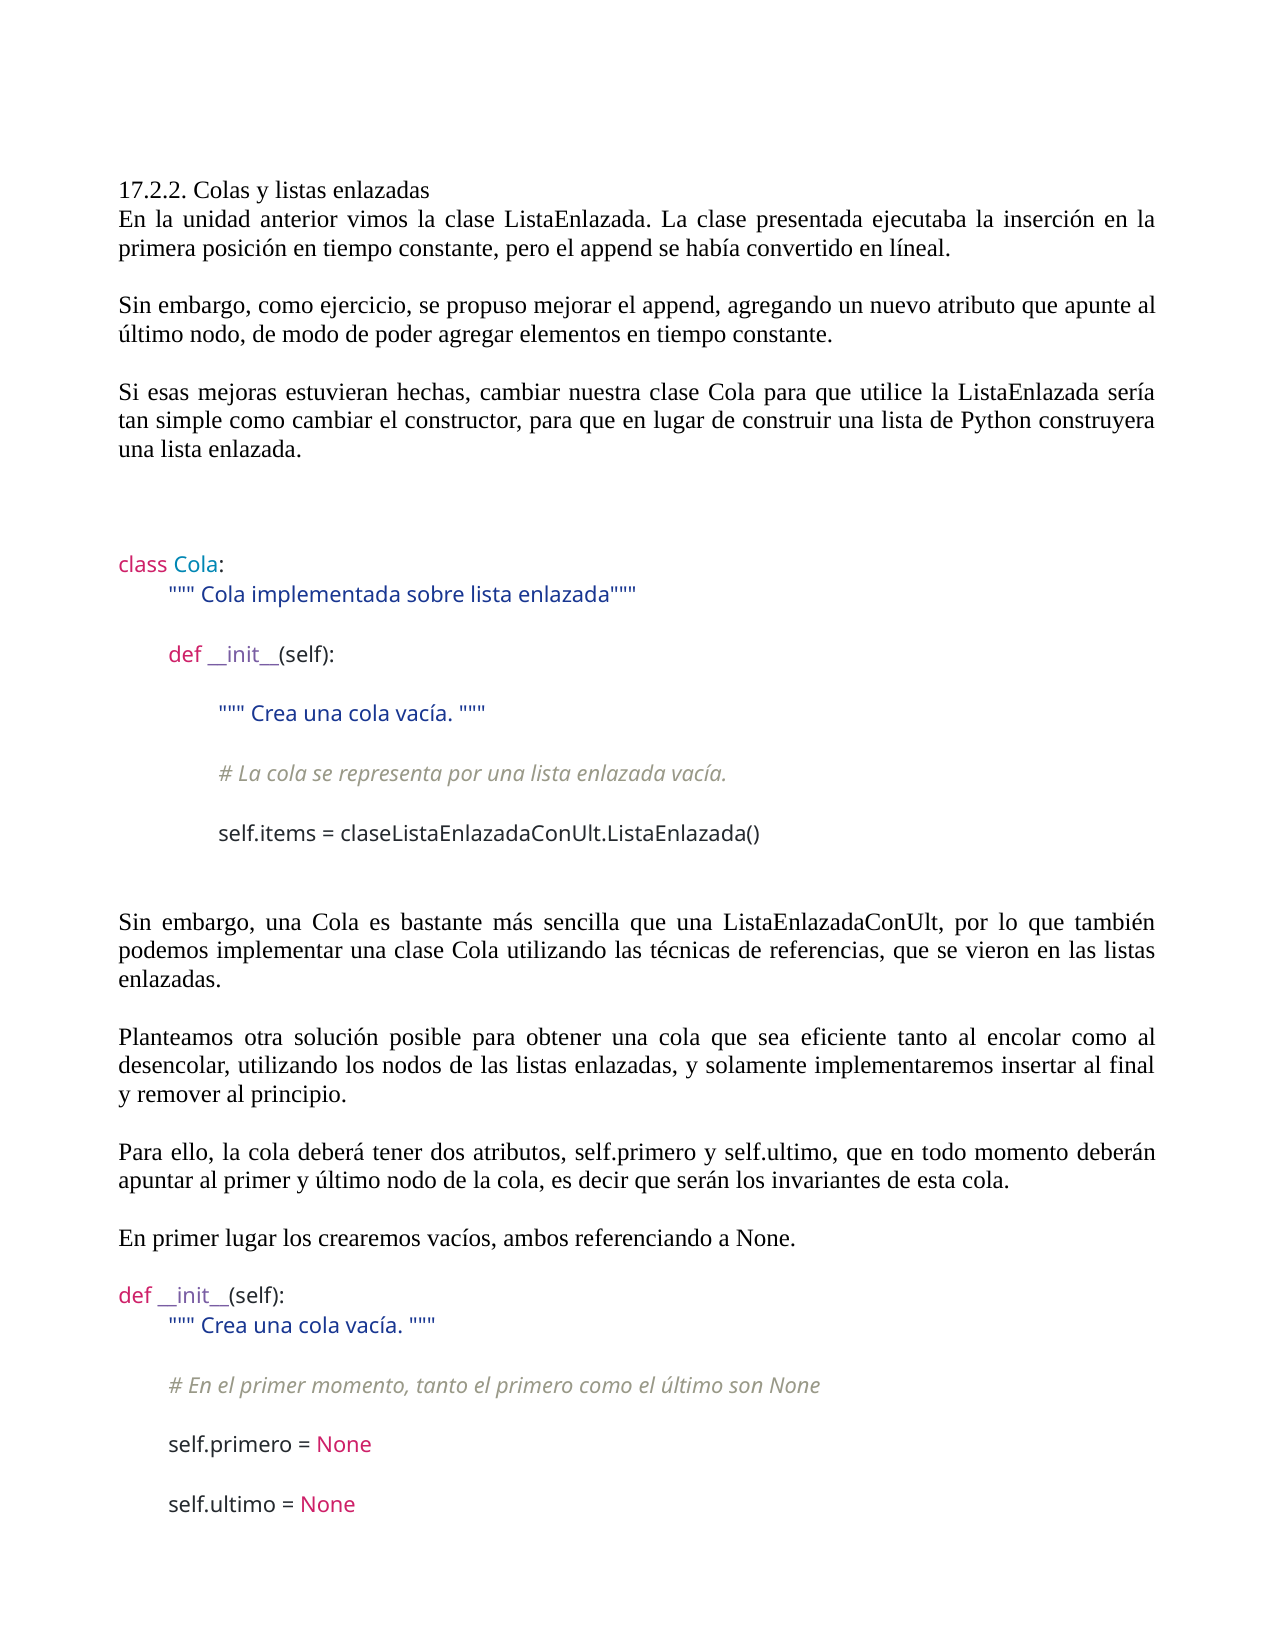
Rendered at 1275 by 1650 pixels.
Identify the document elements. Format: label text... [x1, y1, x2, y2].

text def __init__(self): [118, 1280, 1157, 1310]
text self.ultimo = None [118, 1489, 1157, 1519]
text """ Crea una cola vacía. """ [118, 1310, 1157, 1340]
text En la unidad anterior vimos la clase ListaEnlazada. La clase presentada ejecutaba la inserción en la primera posición en tiempo constante, pero el append se había convertido en líneal. [118, 204, 1157, 262]
text # La cola se representa por una lista enlazada vacía. [118, 758, 1157, 788]
text 17.2.2. Colas y listas enlazadas [118, 176, 1157, 204]
text def __init__(self): [118, 639, 1157, 668]
text # En el primer momento, tanto el primero como el último son None [118, 1370, 1157, 1399]
text Para ello, la cola deberá tener dos atributos, self.primero y self.ultimo, que en todo momento deberán apuntar al primer y último nodo de la cola, es decir que serán los invariantes de esta cola. [118, 1137, 1157, 1194]
text class Cola: [118, 549, 1157, 579]
text self.primero = None [118, 1429, 1157, 1459]
text """ Crea una cola vacía. """ [118, 698, 1157, 728]
text Sin embargo, una Cola es bastante más sencilla que una ListaEnlazadaConUlt, por lo que también podemos implementar una clase Cola utilizando las técnicas de referencias, que se vieron en las listas enlazadas. [118, 907, 1157, 993]
text Planteamos otra solución posible para obtener una cola que sea eficiente tanto al encolar como al desencolar, utilizando los nodos de las listas enlazadas, y solamente implementaremos insertar al final y remover al principio. [118, 1022, 1157, 1108]
text Si esas mejoras estuvieran hechas, cambiar nuestra clase Cola para que utilice la ListaEnlazada sería tan simple como cambiar el constructor, para que en lugar de construir una lista de Python construyera una lista enlazada. [118, 377, 1157, 463]
text Sin embargo, como ejercicio, se propuso mejorar el append, agregando un nuevo atributo que apunte al último nodo, de modo de poder agregar elementos en tiempo constante. [118, 291, 1157, 348]
text self.items = claseListaEnlazadaConUlt.ListaEnlazada() [118, 817, 1157, 847]
text """ Cola implementada sobre lista enlazada""" [118, 579, 1157, 609]
text En primer lugar los crearemos vacíos, ambos referenciando a None. [118, 1223, 1157, 1252]
